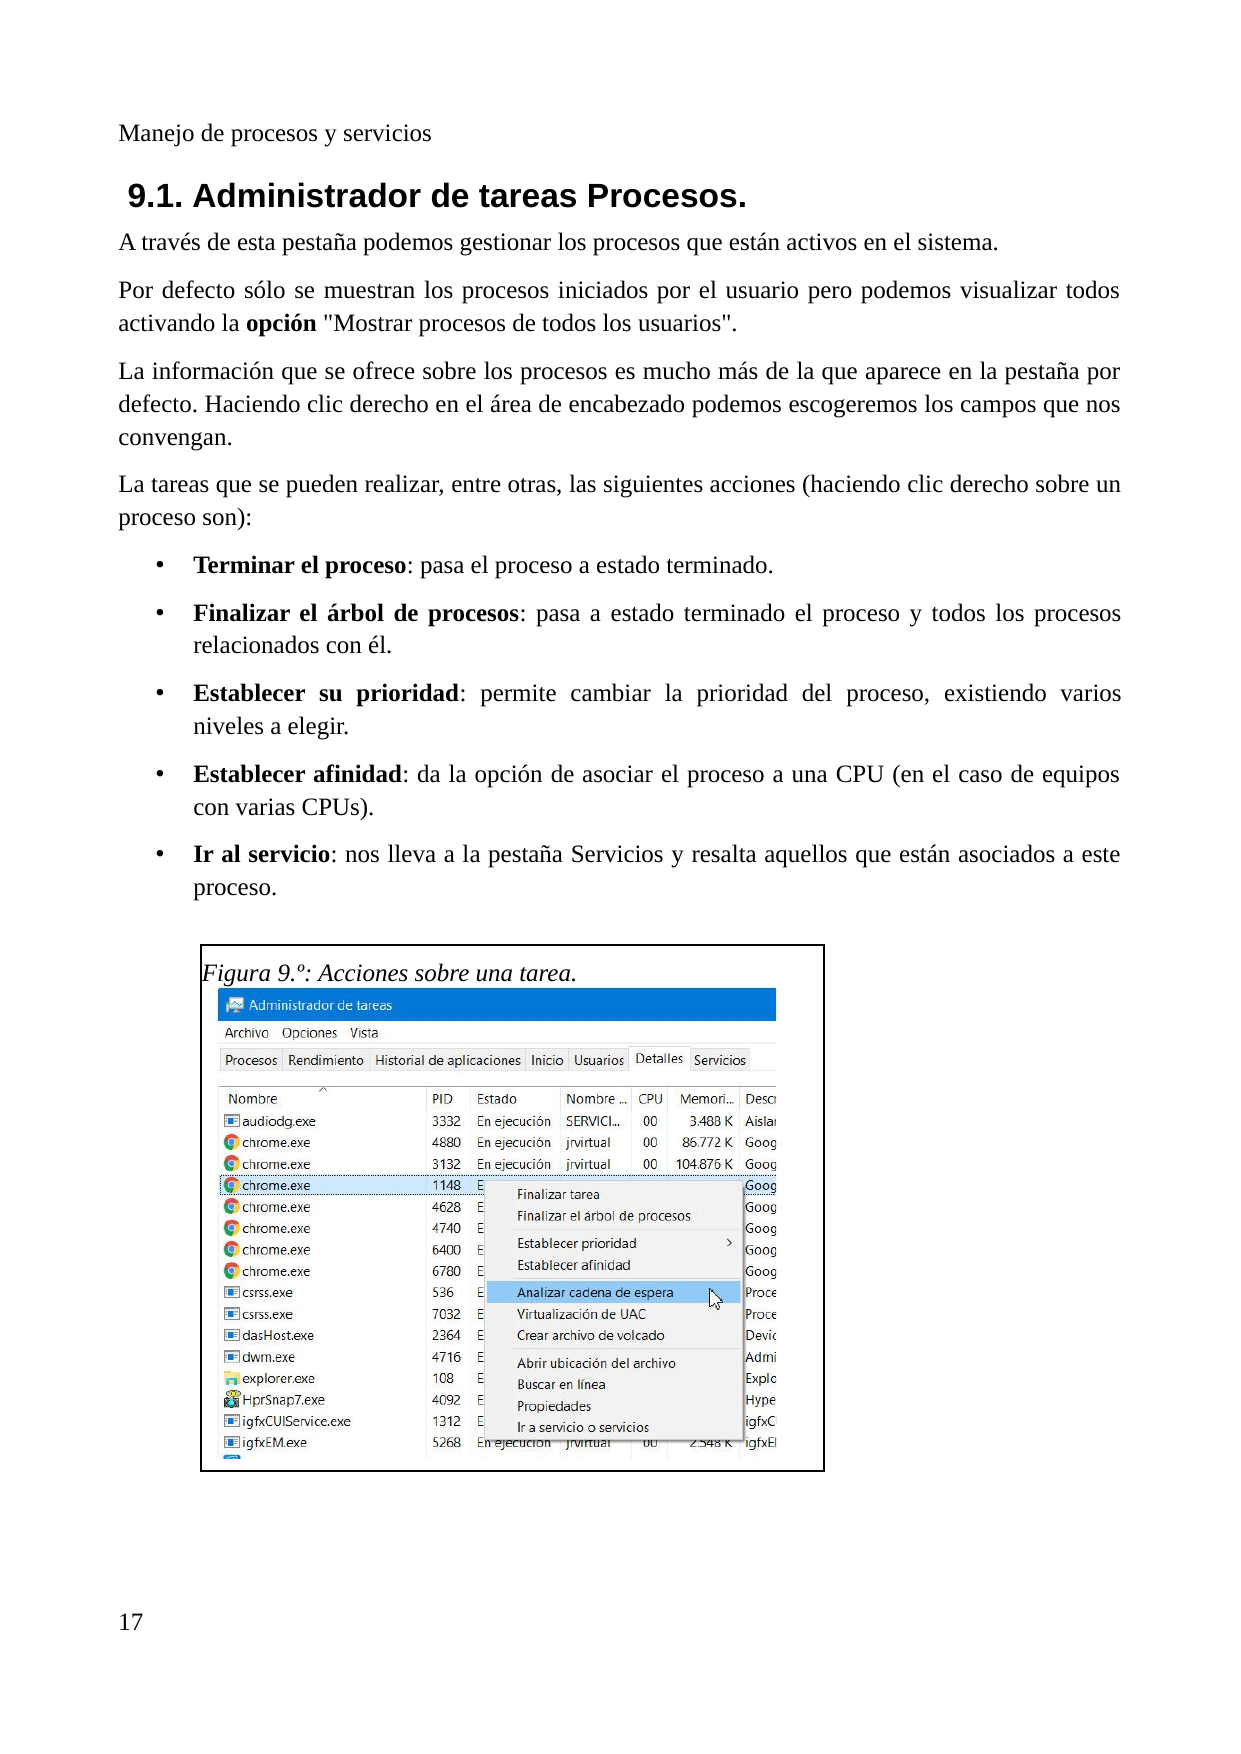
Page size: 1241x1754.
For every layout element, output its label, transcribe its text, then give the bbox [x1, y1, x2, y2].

subtitle Administrador de tareas Procesos. [118, 176, 1122, 215]
picture [217, 987, 777, 1459]
list [202, 946, 823, 958]
list Establecer afinidad: da la opción de asociar el proceso a una CPU (en el caso de equipos con varias CPUs). [156, 759, 1122, 821]
text La tareas que se pueden realizar, entre otras, las siguientes acciones (haciendo clic derecho sobre un proceso son): [118, 469, 1122, 531]
list Ir al servicio: nos lleva a la pestaña Servicios y resalta aquellos que están asociados a este proceso. [156, 839, 1122, 901]
text La información que se ofrece sobre los procesos es mucho más de la que aparece en la pestaña por defecto. Haciendo clic derecho en el área de encabezado podemos escogeremos los campos que nos convengan. [118, 356, 1122, 451]
text Por defecto sólo se muestran los procesos iniciados por el usuario pero podemos visualizar todos activando la opción "Mostrar procesos de todos los usuarios". [118, 275, 1122, 337]
list Terminar el proceso: pasa el proceso a estado terminado. [156, 550, 1122, 579]
text A través de esta pestaña podemos gestionar los procesos que están activos en el sistema. [118, 227, 1122, 256]
list Establecer su prioridad: permite cambiar la prioridad del proceso, existiendo varios niveles a elegir. [156, 678, 1122, 740]
list [202, 987, 823, 1470]
list Figura 9.º: Acciones sobre una tarea. [202, 958, 823, 987]
list Finalizar el árbol de procesos: pasa a estado terminado el proceso y todos los procesos relacionados con él. [156, 598, 1122, 659]
